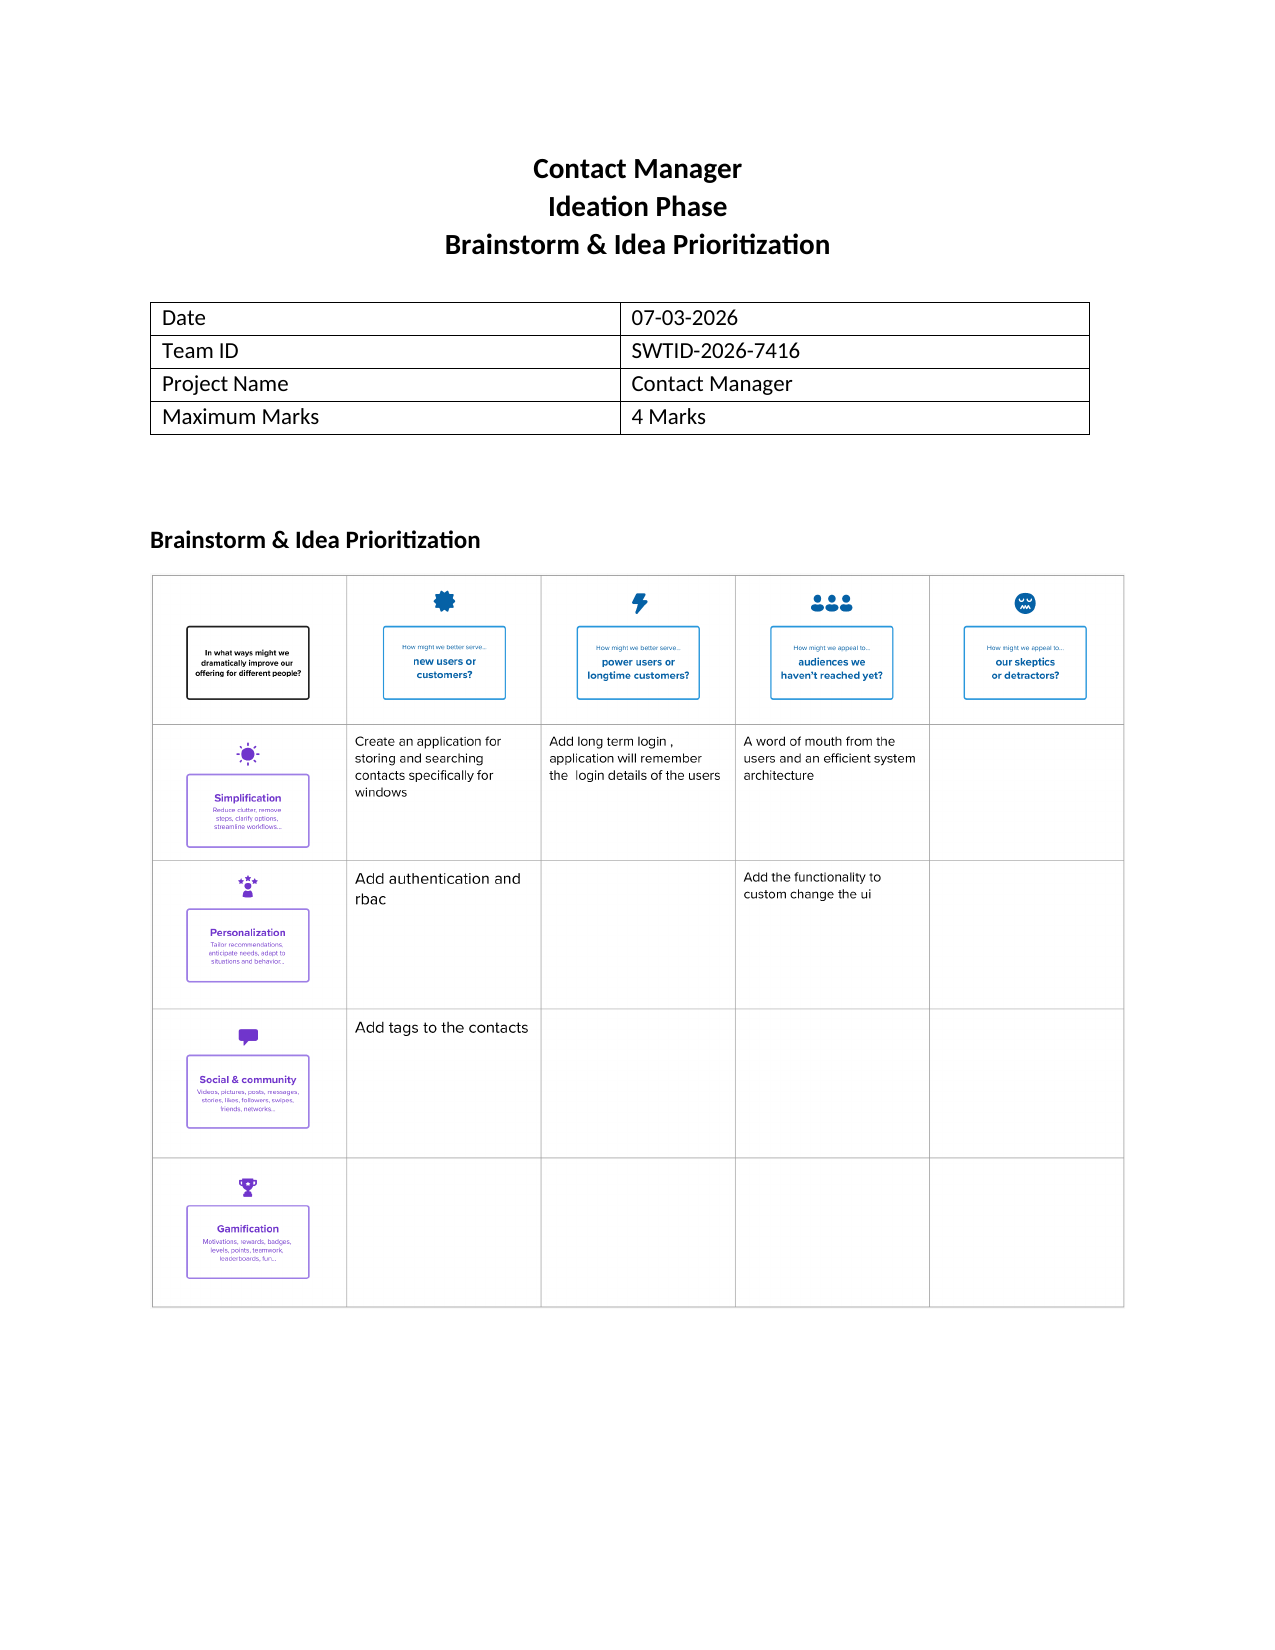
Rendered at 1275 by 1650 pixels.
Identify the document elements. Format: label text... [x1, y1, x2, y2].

table_cell 4 Marks [621, 402, 1089, 434]
table_cell SWTID-2026-7416 [621, 336, 1089, 368]
text Contact Manager [150, 150, 1125, 186]
table_cell Project Name [151, 369, 620, 401]
table_header 07-03-2026 [621, 303, 1089, 335]
text Brainstorm & Idea Prioritization [150, 226, 1125, 262]
table_cell Team ID [151, 336, 620, 368]
table_cell Maximum Marks [151, 402, 620, 434]
text Ideation Phase [150, 188, 1125, 224]
table_header Date [151, 303, 620, 335]
table_cell Contact Manager [621, 369, 1089, 401]
text Brainstorm & Idea Prioritization [150, 524, 1125, 555]
